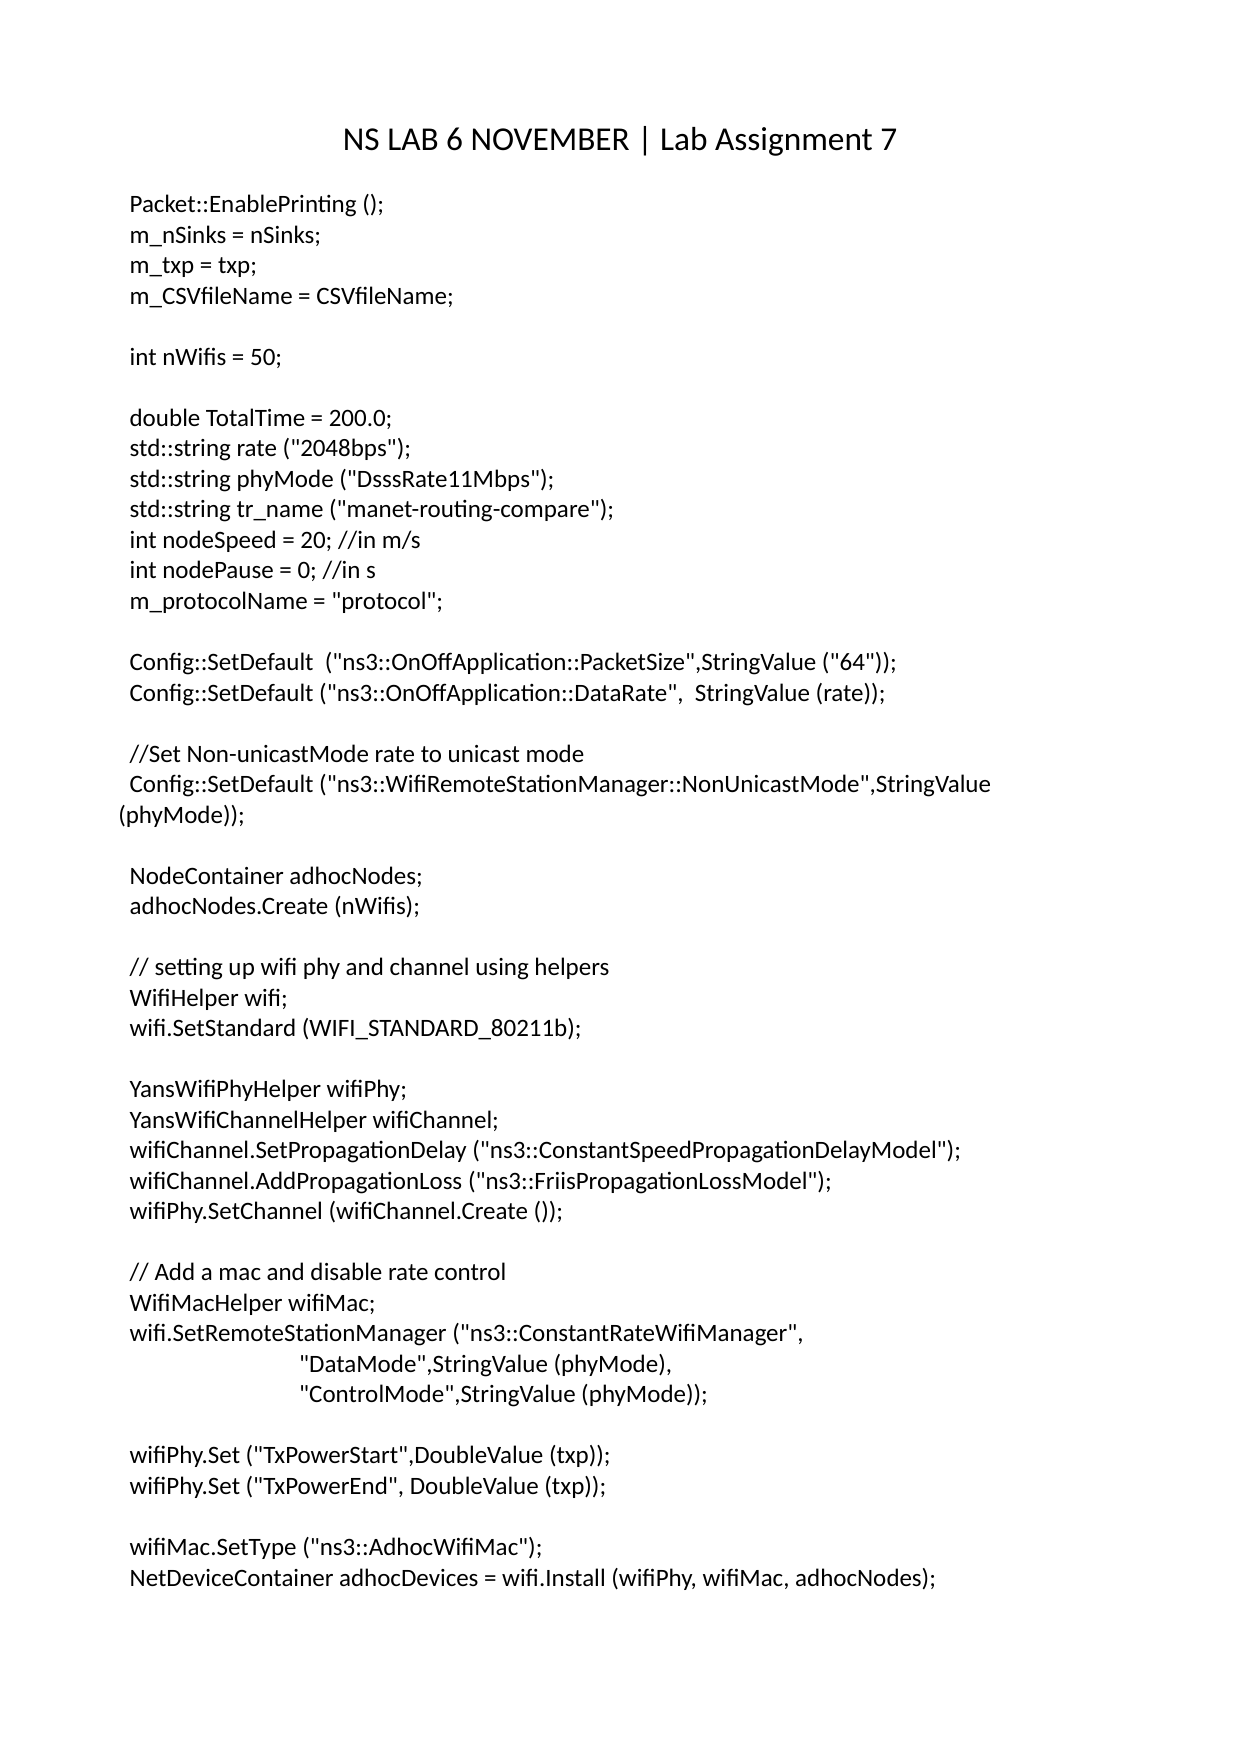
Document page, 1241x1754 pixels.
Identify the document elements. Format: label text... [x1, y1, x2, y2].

text // setting up wifi phy and channel using helpers [118, 951, 1122, 982]
text m_CSVfileName = CSVfileName; [118, 280, 1122, 310]
text m_protocolName = "protocol"; [118, 585, 1122, 616]
text wifiChannel.AddPropagationLoss ("ns3::FriisPropagationLossModel"); [118, 1165, 1122, 1196]
text int nodeSpeed = 20; //in m/s [118, 524, 1122, 554]
text std::string rate ("2048bps"); [118, 432, 1122, 463]
text std::string phyMode ("DsssRate11Mbps"); [118, 463, 1122, 493]
text Packet::EnablePrinting (); [118, 188, 1122, 219]
text m_txp = txp; [118, 249, 1122, 280]
text Config::SetDefault ("ns3::WifiRemoteStationManager::NonUnicastMode",StringValue (phyMode)); [118, 768, 1122, 829]
text Config::SetDefault ("ns3::OnOffApplication::DataRate", StringValue (rate)); [118, 677, 1122, 707]
text wifiMac.SetType ("ns3::AdhocWifiMac"); [118, 1531, 1122, 1562]
text double TotalTime = 200.0; [118, 402, 1122, 432]
text //Set Non-unicastMode rate to unicast mode [118, 738, 1122, 768]
text wifiPhy.Set ("TxPowerStart",DoubleValue (txp)); [118, 1440, 1122, 1470]
text WifiMacHelper wifiMac; [118, 1287, 1122, 1318]
text wifi.SetRemoteStationManager ("ns3::ConstantRateWifiManager", [118, 1318, 1122, 1348]
text NodeContainer adhocNodes; [118, 860, 1122, 890]
text wifiPhy.SetChannel (wifiChannel.Create ()); [118, 1196, 1122, 1226]
text WifiHelper wifi; [118, 982, 1122, 1012]
text std::string tr_name ("manet-routing-compare"); [118, 493, 1122, 524]
text wifi.SetStandard (WIFI_STANDARD_80211b); [118, 1012, 1122, 1043]
text Config::SetDefault ("ns3::OnOffApplication::PacketSize",StringValue ("64")); [118, 646, 1122, 677]
text YansWifiChannelHelper wifiChannel; [118, 1104, 1122, 1134]
text NetDeviceContainer adhocDevices = wifi.Install (wifiPhy, wifiMac, adhocNodes); [118, 1562, 1122, 1592]
text wifiPhy.Set ("TxPowerEnd", DoubleValue (txp)); [118, 1470, 1122, 1501]
text "DataMode",StringValue (phyMode), [118, 1348, 1122, 1379]
text int nWifis = 50; [118, 341, 1122, 371]
text int nodePause = 0; //in s [118, 554, 1122, 585]
text adhocNodes.Create (nWifis); [118, 890, 1122, 921]
text m_nSinks = nSinks; [118, 219, 1122, 249]
text YansWifiPhyHelper wifiPhy; [118, 1073, 1122, 1104]
text wifiChannel.SetPropagationDelay ("ns3::ConstantSpeedPropagationDelayModel"); [118, 1134, 1122, 1165]
text // Add a mac and disable rate control [118, 1257, 1122, 1287]
text "ControlMode",StringValue (phyMode)); [118, 1379, 1122, 1409]
